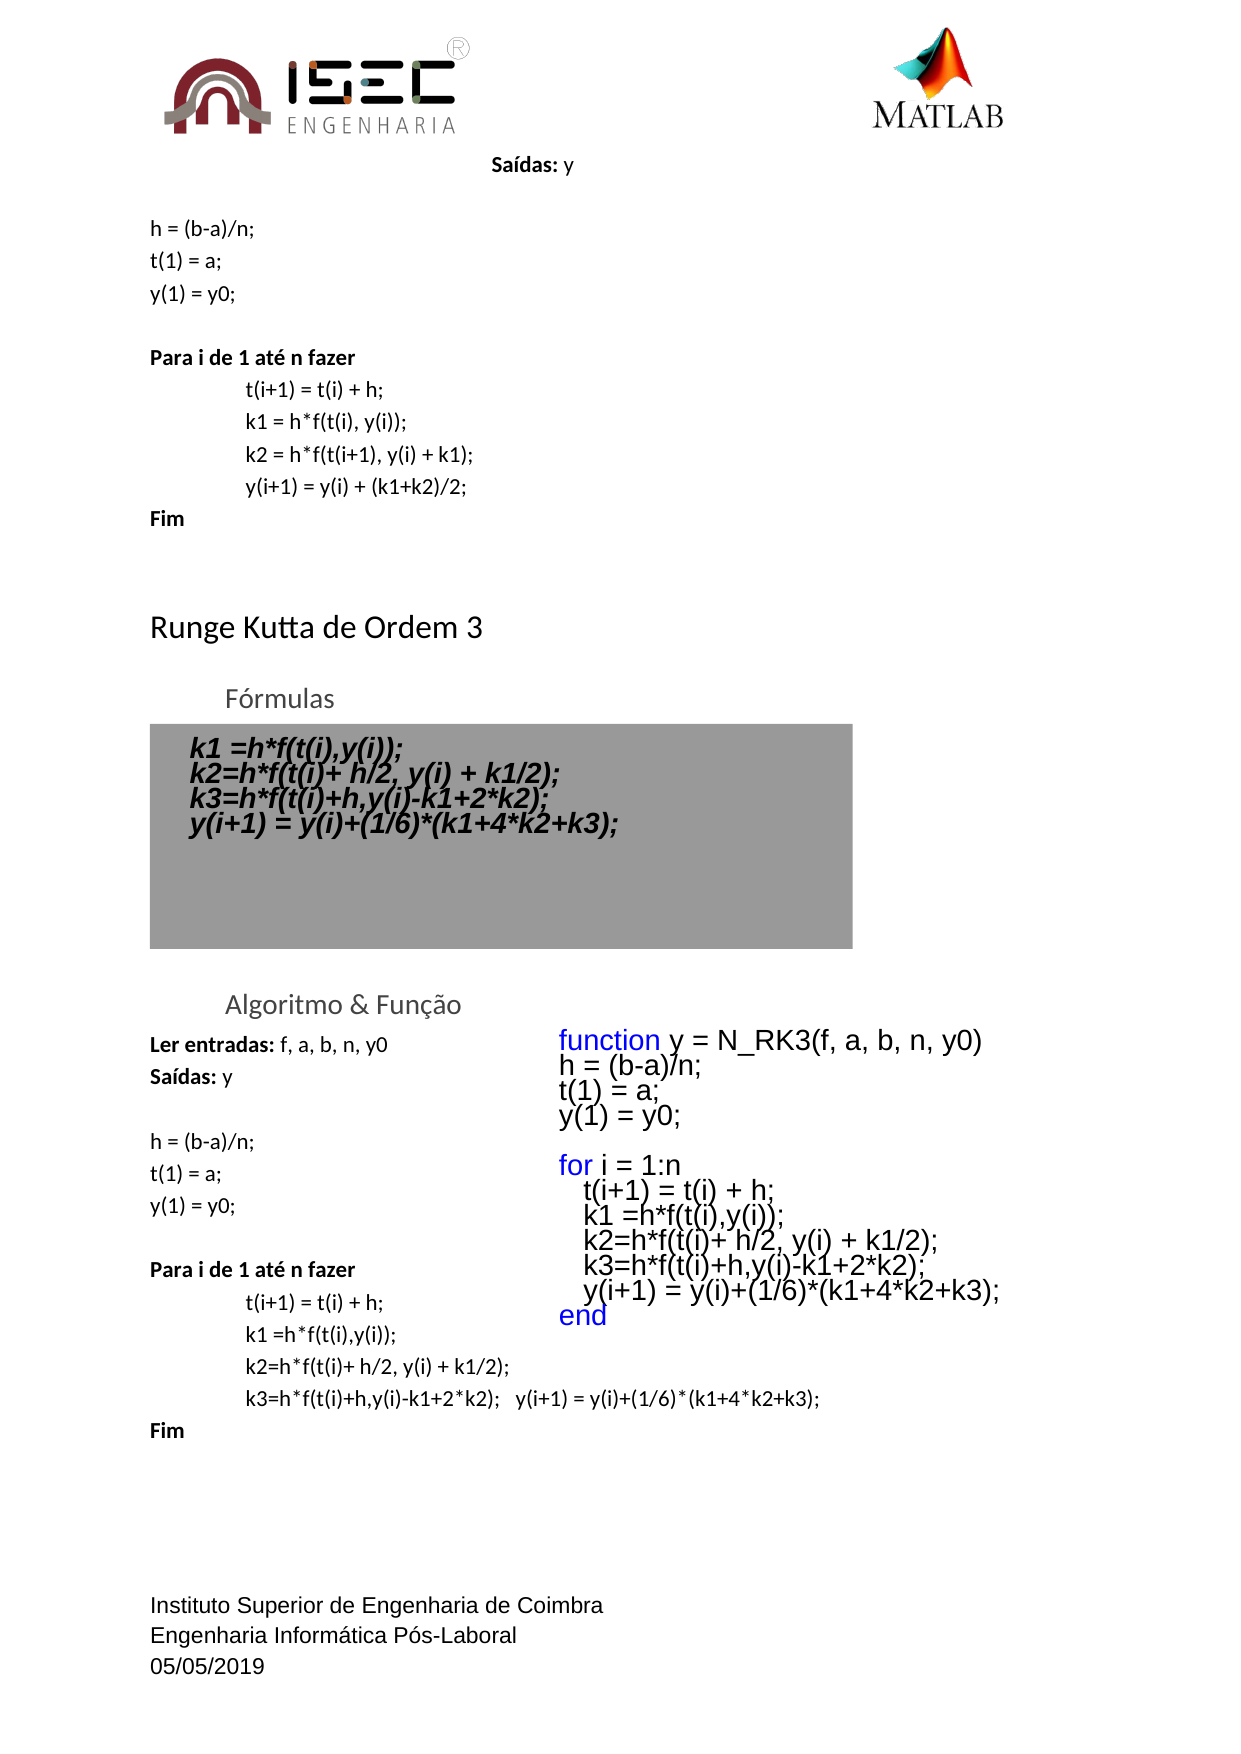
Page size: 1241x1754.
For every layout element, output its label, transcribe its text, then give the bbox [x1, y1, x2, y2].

text t(1) = a; [150, 1159, 559, 1187]
text y(i+1) = y(i)+(1/6)*(k1+4*k2+k3); [751, 1280, 802, 1305]
text k3=h*f(t(i)+h,y(i)-k1+2*k2); y(i+1) = y(i)+(1/6)*(k1+4*k2+k3); [150, 1384, 1090, 1412]
text y(1) = y0; [603, 1105, 1115, 1130]
text t(1) = a; [150, 247, 1090, 274]
text k1 =h*f(t(i),y(i)); [745, 1205, 762, 1230]
text y(i+1) = y(i)+(1/6)*(k1+4*k2+k3); [559, 1280, 603, 1305]
text y(i+1) = y(i)+(1/6)*(k1+4*k2+k3); [601, 814, 838, 839]
text Para i de 1 até n fazer [150, 1256, 559, 1283]
text Ler entradas: f, a, b, n, y0 [150, 1030, 559, 1058]
text y(i+1) = y(i)+(1/6)*(k1+4*k2+k3); [651, 1280, 710, 1305]
text k2=h*f(t(i)+ h/2, y(i) + k1/2); [924, 1230, 1115, 1255]
text y(i+1) = y(i)+(1/6)*(k1+4*k2+k3); [335, 814, 366, 839]
text Saídas: y [150, 1062, 559, 1090]
text function y = N_RK3(f, a, b, n, y0) [976, 1030, 1115, 1055]
text t(1) = a; [596, 1080, 1115, 1105]
text k1 =h*f(t(i),y(i)); [678, 1205, 698, 1230]
text k2=h*f(t(i)+ h/2, y(i) + k1/2); [704, 1230, 812, 1255]
subtitle Runge Kutta de Ordem 3 [150, 606, 1090, 647]
text h = (b-a)/n; [664, 1055, 1115, 1080]
text k2=h*f(t(i)+ h/2, y(i) + k1/2); [165, 764, 283, 789]
text y(i+1) = y(i) + (k1+k2)/2; [150, 472, 1090, 500]
text y(i+1) = y(i)+(1/6)*(k1+4*k2+k3); [365, 814, 415, 839]
text k3=h*f(t(i)+h,y(i)-k1+2*k2); [532, 789, 838, 814]
text for i = 1:n [559, 1155, 1115, 1180]
text t(i+1) = t(i) + h; [644, 1180, 697, 1205]
text Fim [150, 1416, 1090, 1444]
text k1 =h*f(t(i),y(i)); [361, 739, 379, 764]
text y(i+1) = y(i)+(1/6)*(k1+4*k2+k3); [986, 1280, 1115, 1305]
text k3=h*f(t(i)+h,y(i)-k1+2*k2); [165, 789, 283, 814]
picture [150, 21, 473, 150]
text k2=h*f(t(i)+ h/2, y(i) + k1/2); [443, 764, 546, 789]
text y(1) = y0; [150, 279, 1090, 307]
text k2=h*f(t(i)+ h/2, y(i) + k1/2); [318, 764, 430, 789]
text y(1) = y0; [577, 1105, 604, 1130]
text y(1) = y0; [559, 1105, 579, 1130]
text k2=h*f(t(i)+ h/2, y(i) + k1/2); [559, 1230, 672, 1255]
text y(i+1) = y(i)+(1/6)*(k1+4*k2+k3); [210, 814, 261, 839]
text k3=h*f(t(i)+h,y(i)-k1+2*k2); [786, 1255, 912, 1280]
text k2 = h*f(t(i+1), y(i) + k1); [150, 440, 1090, 468]
text y(1) = y0; [150, 1191, 559, 1219]
text h = (b-a)/n; [559, 1055, 614, 1080]
text t(1) = a; [571, 1080, 597, 1105]
text h = (b-a)/n; [150, 214, 1090, 242]
text k1 =h*f(t(i),y(i)); [696, 1205, 713, 1230]
text k1 =h*f(t(i),y(i)); [770, 1205, 1115, 1230]
text t(i+1) = t(i) + h; [150, 1288, 559, 1316]
text Saídas: y [150, 150, 1090, 178]
text Fim [150, 504, 1090, 532]
text h = (b-a)/n; [612, 1055, 665, 1080]
text t(1) = a; [559, 1080, 573, 1105]
text h = (b-a)/n; [150, 1127, 1090, 1155]
picture [786, 21, 1090, 143]
text k1 =h*f(t(i),y(i)); [387, 739, 838, 764]
text y(i+1) = y(i)+(1/6)*(k1+4*k2+k3); [436, 814, 604, 839]
text k1 =h*f(t(i),y(i)); [712, 1205, 747, 1230]
text end [559, 1305, 1115, 1330]
text y(i+1) = y(i)+(1/6)*(k1+4*k2+k3); [258, 814, 321, 839]
text k1 =h*f(t(i),y(i)); [559, 1205, 680, 1230]
text k3=h*f(t(i)+h,y(i)-k1+2*k2); [316, 789, 389, 814]
text function y = N_RK3(f, a, b, n, y0) [559, 1030, 817, 1055]
text function y = N_RK3(f, a, b, n, y0) [815, 1030, 977, 1055]
text k3=h*f(t(i)+h,y(i)-k1+2*k2); [559, 1255, 672, 1280]
text y(i+1) = y(i)+(1/6)*(k1+4*k2+k3); [822, 1280, 987, 1305]
text k2=h*f(t(i)+ h/2, y(i) + k1/2); [150, 1352, 1090, 1380]
text k2=h*f(t(i)+ h/2, y(i) + k1/2); [826, 1230, 925, 1255]
text y(i+1) = y(i)+(1/6)*(k1+4*k2+k3); [165, 814, 211, 839]
text t(i+1) = t(i) + h; [559, 1180, 597, 1205]
text t(i+1) = t(i) + h; [150, 375, 1090, 403]
text k2=h*f(t(i)+ h/2, y(i) + k1/2); [543, 764, 838, 789]
text k1 =h*f(t(i),y(i)); [150, 1320, 1090, 1348]
text k3=h*f(t(i)+h,y(i)-k1+2*k2); [704, 1255, 772, 1280]
text k3=h*f(t(i)+h,y(i)-k1+2*k2); [404, 789, 535, 814]
text t(i+1) = t(i) + h; [711, 1180, 1115, 1205]
text k1 =h*f(t(i),y(i)); [165, 739, 291, 764]
subtitle Algoritmo & Função [150, 986, 1090, 1022]
text k1 =h*f(t(i),y(i)); [290, 739, 311, 764]
text k1 = h*f(t(i), y(i)); [150, 407, 1090, 436]
text y(i+1) = y(i)+(1/6)*(k1+4*k2+k3); [601, 1280, 652, 1305]
text t(i+1) = t(i) + h; [595, 1180, 645, 1205]
text y(i+1) = y(i)+(1/6)*(k1+4*k2+k3); [724, 1280, 753, 1305]
text t(i+1) = t(i) + h; [695, 1180, 712, 1205]
text k1 =h*f(t(i),y(i)); [324, 739, 362, 764]
text Para i de 1 até n fazer [150, 343, 1090, 371]
subtitle Fórmulas [150, 680, 1090, 716]
text k1 =h*f(t(i),y(i)); [310, 739, 327, 764]
text k3=h*f(t(i)+h,y(i)-k1+2*k2); [911, 1255, 1115, 1280]
